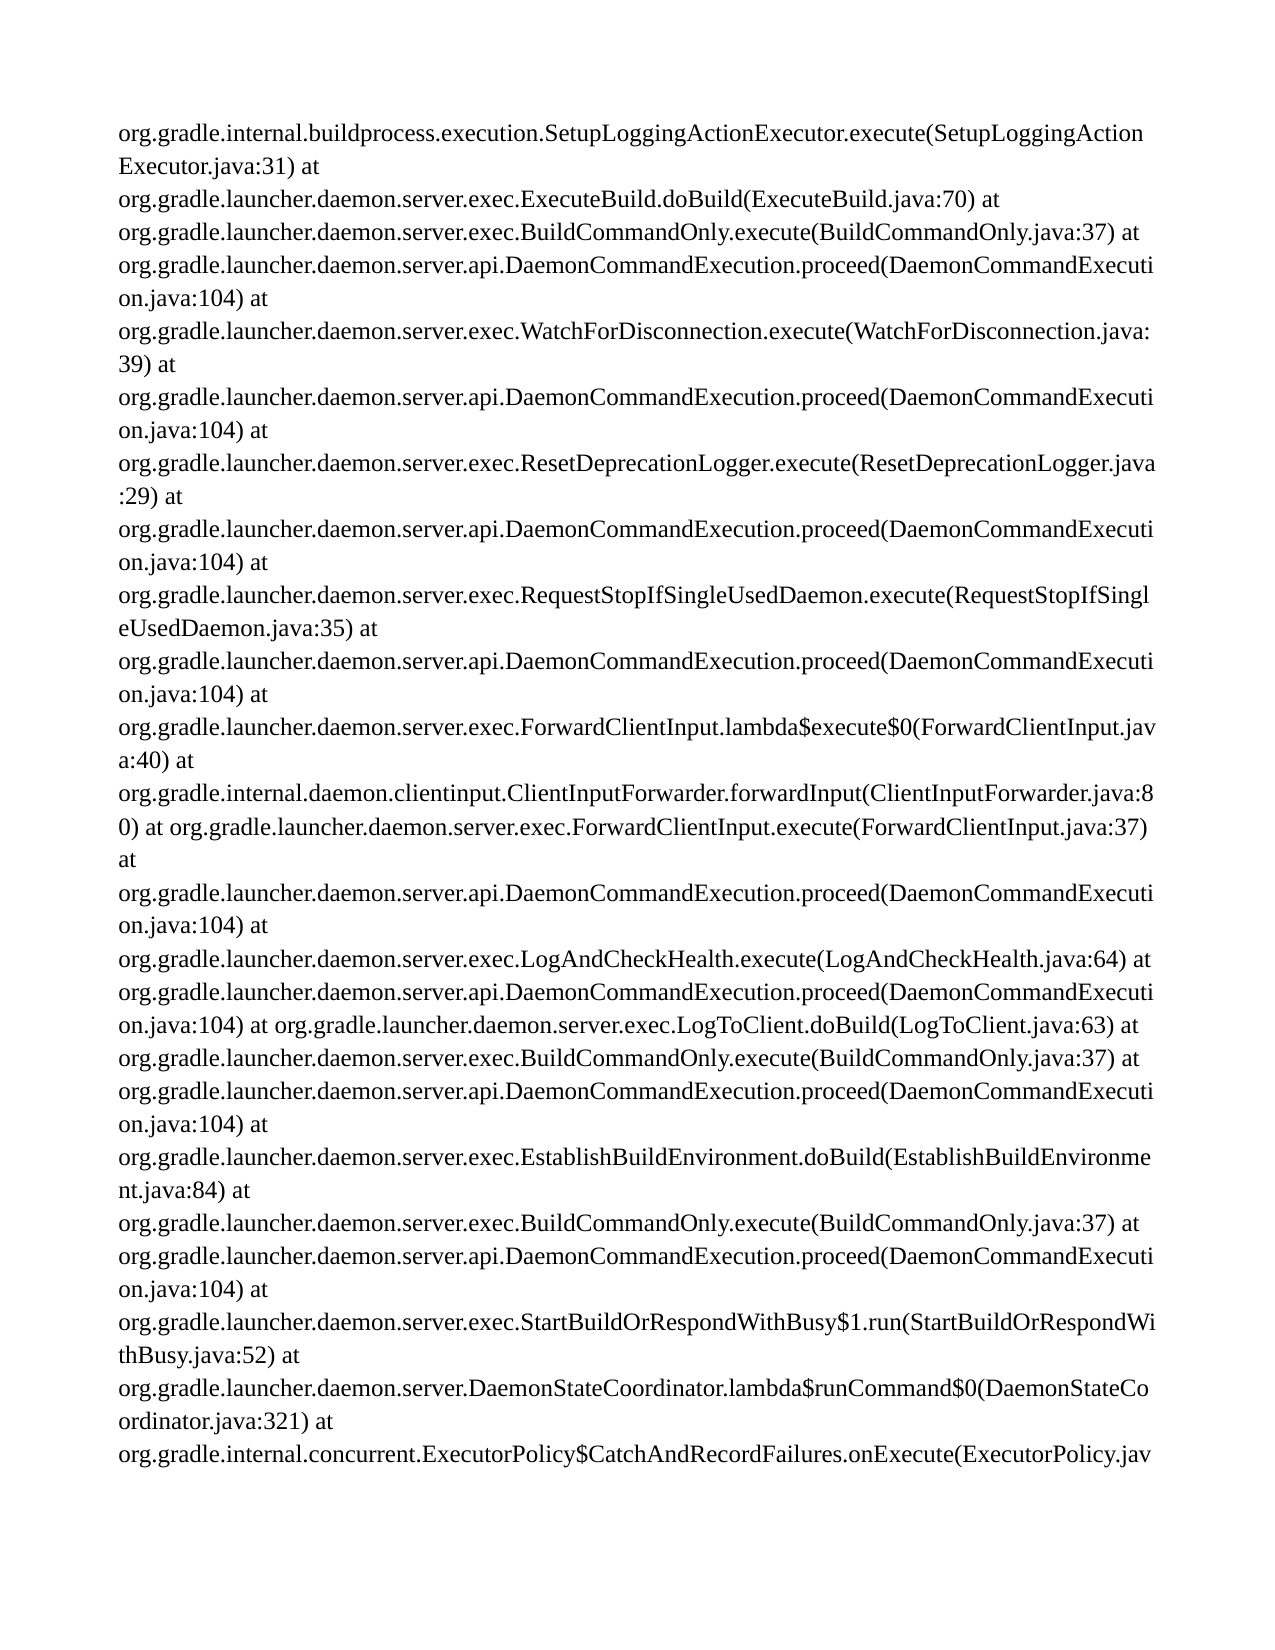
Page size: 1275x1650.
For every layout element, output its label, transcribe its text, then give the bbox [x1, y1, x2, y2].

text org.gradle.internal.buildprocess.execution.SetupLoggingActionExecutor.execute(SetupLoggingActionExecutor.java:31) at org.gradle.launcher.daemon.server.exec.ExecuteBuild.doBuild(ExecuteBuild.java:70) at org.gradle.launcher.daemon.server.exec.BuildCommandOnly.execute(BuildCommandOnly.java:37) at org.gradle.launcher.daemon.server.api.DaemonCommandExecution.proceed(DaemonCommandExecution.java:104) at org.gradle.launcher.daemon.server.exec.WatchForDisconnection.execute(WatchForDisconnection.java:39) at org.gradle.launcher.daemon.server.api.DaemonCommandExecution.proceed(DaemonCommandExecution.java:104) at org.gradle.launcher.daemon.server.exec.ResetDeprecationLogger.execute(ResetDeprecationLogger.java:29) at org.gradle.launcher.daemon.server.api.DaemonCommandExecution.proceed(DaemonCommandExecution.java:104) at org.gradle.launcher.daemon.server.exec.RequestStopIfSingleUsedDaemon.execute(RequestStopIfSingleUsedDaemon.java:35) at org.gradle.launcher.daemon.server.api.DaemonCommandExecution.proceed(DaemonCommandExecution.java:104) at org.gradle.launcher.daemon.server.exec.ForwardClientInput.lambda$execute$0(ForwardClientInput.java:40) at org.gradle.internal.daemon.clientinput.ClientInputForwarder.forwardInput(ClientInputForwarder.java:80) at org.gradle.launcher.daemon.server.exec.ForwardClientInput.execute(ForwardClientInput.java:37) at org.gradle.launcher.daemon.server.api.DaemonCommandExecution.proceed(DaemonCommandExecution.java:104) at org.gradle.launcher.daemon.server.exec.LogAndCheckHealth.execute(LogAndCheckHealth.java:64) at org.gradle.launcher.daemon.server.api.DaemonCommandExecution.proceed(DaemonCommandExecution.java:104) at org.gradle.launcher.daemon.server.exec.LogToClient.doBuild(LogToClient.java:63) at org.gradle.launcher.daemon.server.exec.BuildCommandOnly.execute(BuildCommandOnly.java:37) at org.gradle.launcher.daemon.server.api.DaemonCommandExecution.proceed(DaemonCommandExecution.java:104) at org.gradle.launcher.daemon.server.exec.EstablishBuildEnvironment.doBuild(EstablishBuildEnvironment.java:84) at org.gradle.launcher.daemon.server.exec.BuildCommandOnly.execute(BuildCommandOnly.java:37) at org.gradle.launcher.daemon.server.api.DaemonCommandExecution.proceed(DaemonCommandExecution.java:104) at org.gradle.launcher.daemon.server.exec.StartBuildOrRespondWithBusy$1.run(StartBuildOrRespondWithBusy.java:52) at org.gradle.launcher.daemon.server.DaemonStateCoordinator.lambda$runCommand$0(DaemonStateCoordinator.java:321) at org.gradle.internal.concurrent.ExecutorPolicy$CatchAndRecordFailures.onExecute(ExecutorPolicy.jav [118, 118, 1157, 1468]
